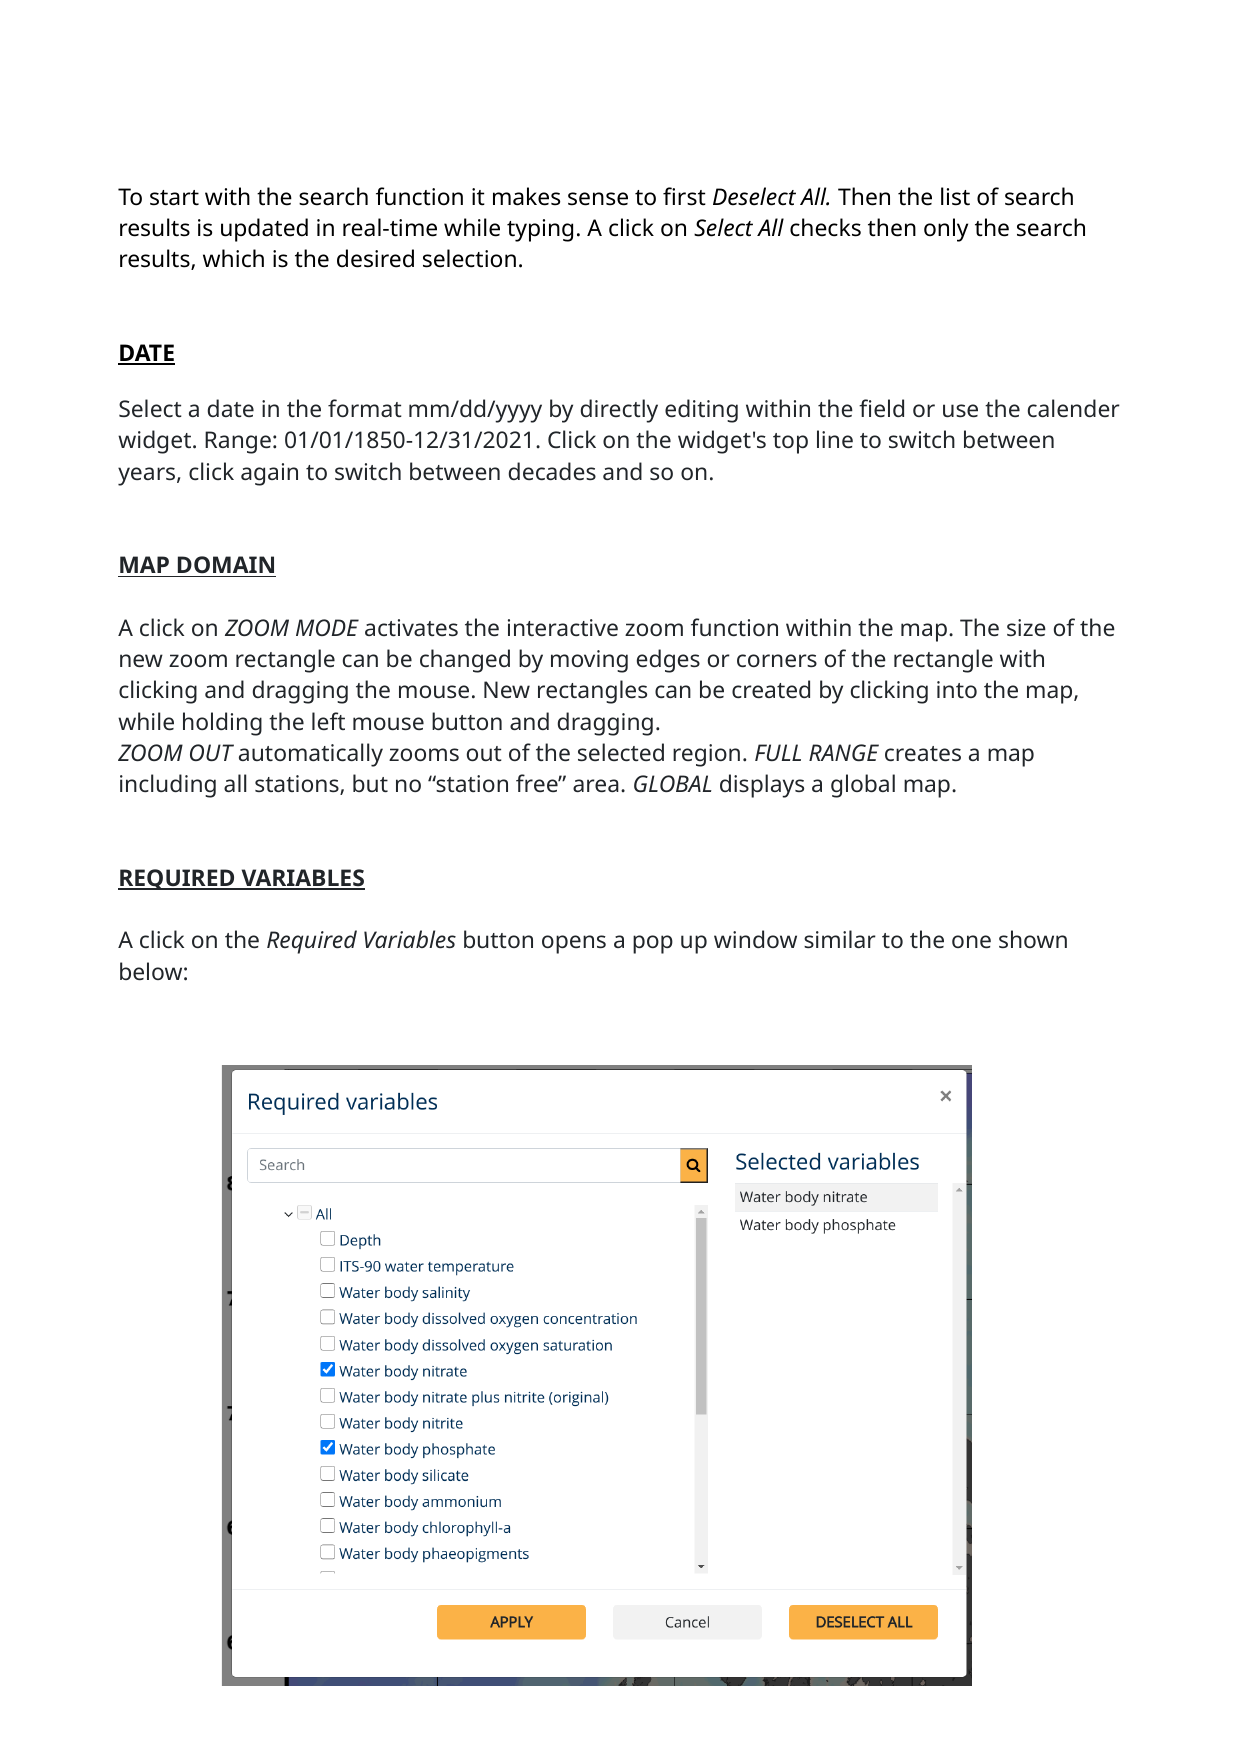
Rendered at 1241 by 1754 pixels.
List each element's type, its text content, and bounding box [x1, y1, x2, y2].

text REQUIRED VARIABLES [118, 862, 1122, 893]
text Select a date in the format mm/dd/yyyy by directly editing within the field or use the calender widget. Range: 01/01/1850-12/31/2021. Click on the widget's top line to switch between years, click again to switch between decades and so on. [118, 393, 1122, 487]
text ZOOM OUT automatically zooms out of the selected region. FULL RANGE creates a map including all stations, but no “station free” area. GLOBAL displays a global map. [118, 737, 1122, 799]
text DATE [118, 337, 1122, 368]
text A click on ZOOM MODE activates the interactive zoom function within the map. The size of the new zoom rectangle can be changed by moving edges or corners of the rectangle with clicking and dragging the mouse. New rectangles can be created by clicking into the map, while holding the left mouse button and dragging. [118, 612, 1122, 737]
text To start with the search function it makes sense to first Deselect All. Then the list of search results is updated in real-time while typing. A click on Select All checks then only the search results, which is the desired selection. [118, 181, 1122, 274]
text MAP DOMAIN [118, 549, 1122, 580]
text A click on the Required Variables button opens a pop up window similar to the one shown below: [118, 924, 1122, 987]
picture [221, 1065, 972, 1686]
